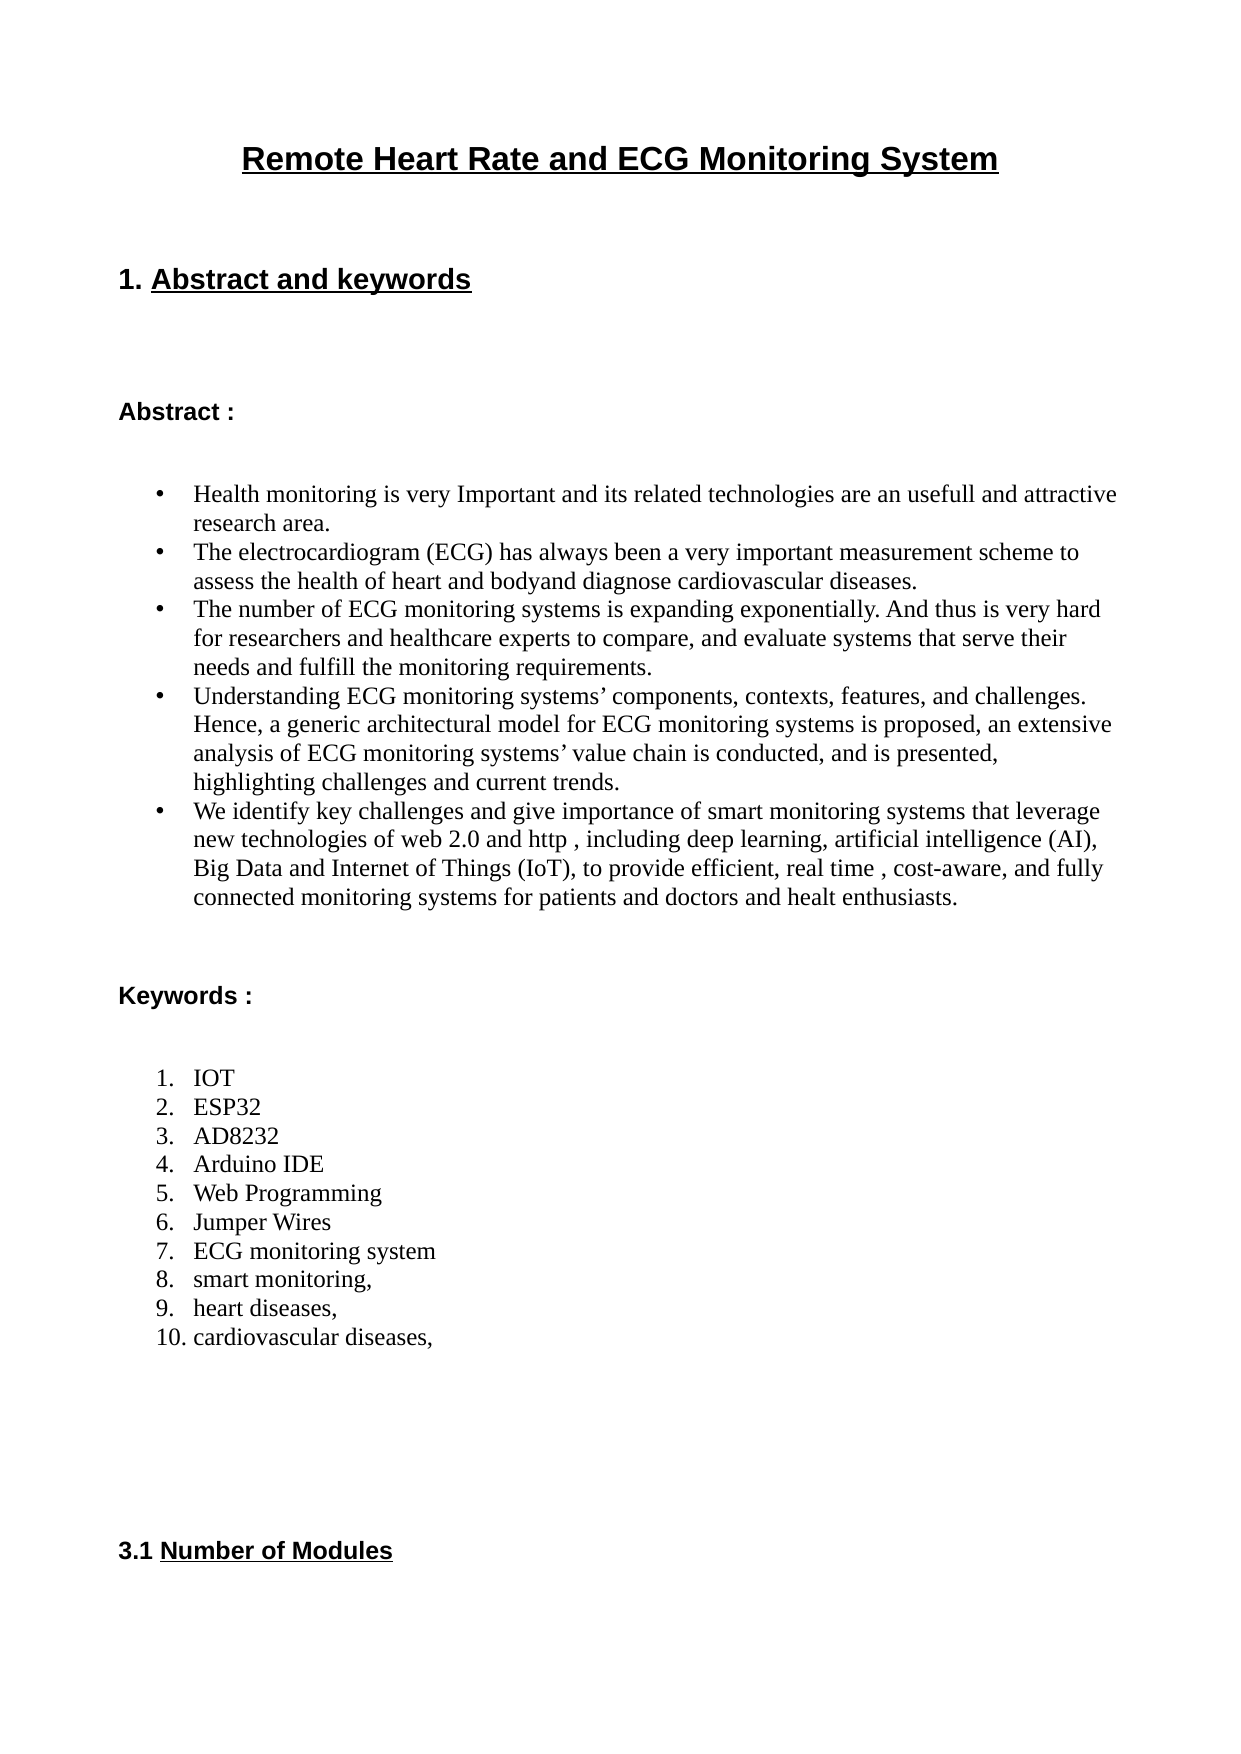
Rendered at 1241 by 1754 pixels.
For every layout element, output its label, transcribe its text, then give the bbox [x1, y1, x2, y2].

list Arduino IDE [156, 1149, 1122, 1178]
subtitle 3.1 Number of Modules [118, 1536, 1122, 1564]
list ESP32 [156, 1092, 1122, 1121]
list The electrocardiogram (ECG) has always been a very important measurement scheme to assess the health of heart and bodyand diagnose cardiovascular diseases. [156, 537, 1122, 594]
list We identify key challenges and give importance of smart monitoring systems that leverage new technologies of web 2.0 and http , including deep learning, artificial intelligence (AI), Big Data and Internet of Things (IoT), to provide efficient, real time , cost-aware, and fully [156, 796, 1122, 882]
subtitle Keywords : [118, 981, 1122, 1009]
list cardiovascular diseases, [156, 1322, 1122, 1351]
list The number of ECG monitoring systems is expanding exponentially. And thus is very hard for researchers and healthcare experts to compare, and evaluate systems that serve their needs and fulfill the monitoring requirements. [156, 594, 1122, 681]
list connected monitoring systems for patients and doctors and healt enthusiasts. [156, 882, 1122, 911]
subtitle 1. Abstract and keywords [118, 262, 1122, 296]
list AD8232 [156, 1121, 1122, 1149]
list Health monitoring is very Important and its related technologies are an usefull and attractive research area. [156, 479, 1122, 537]
list Jumper Wires [156, 1207, 1122, 1236]
list Understanding ECG monitoring systems’ components, contexts, features, and challenges. Hence, a generic architectural model for ECG monitoring systems is proposed, an extensive analysis of ECG monitoring systems’ value chain is conducted, and is presented, highlighting challenges and current trends. [156, 681, 1122, 796]
list ECG monitoring system [156, 1236, 1122, 1264]
subtitle Abstract : [118, 397, 1122, 426]
subtitle Remote Heart Rate and ECG Monitoring System [118, 139, 1122, 177]
list IOT [156, 1063, 1122, 1092]
list smart monitoring, [156, 1264, 1122, 1293]
list heart diseases, [156, 1293, 1122, 1322]
list Web Programming [156, 1178, 1122, 1207]
